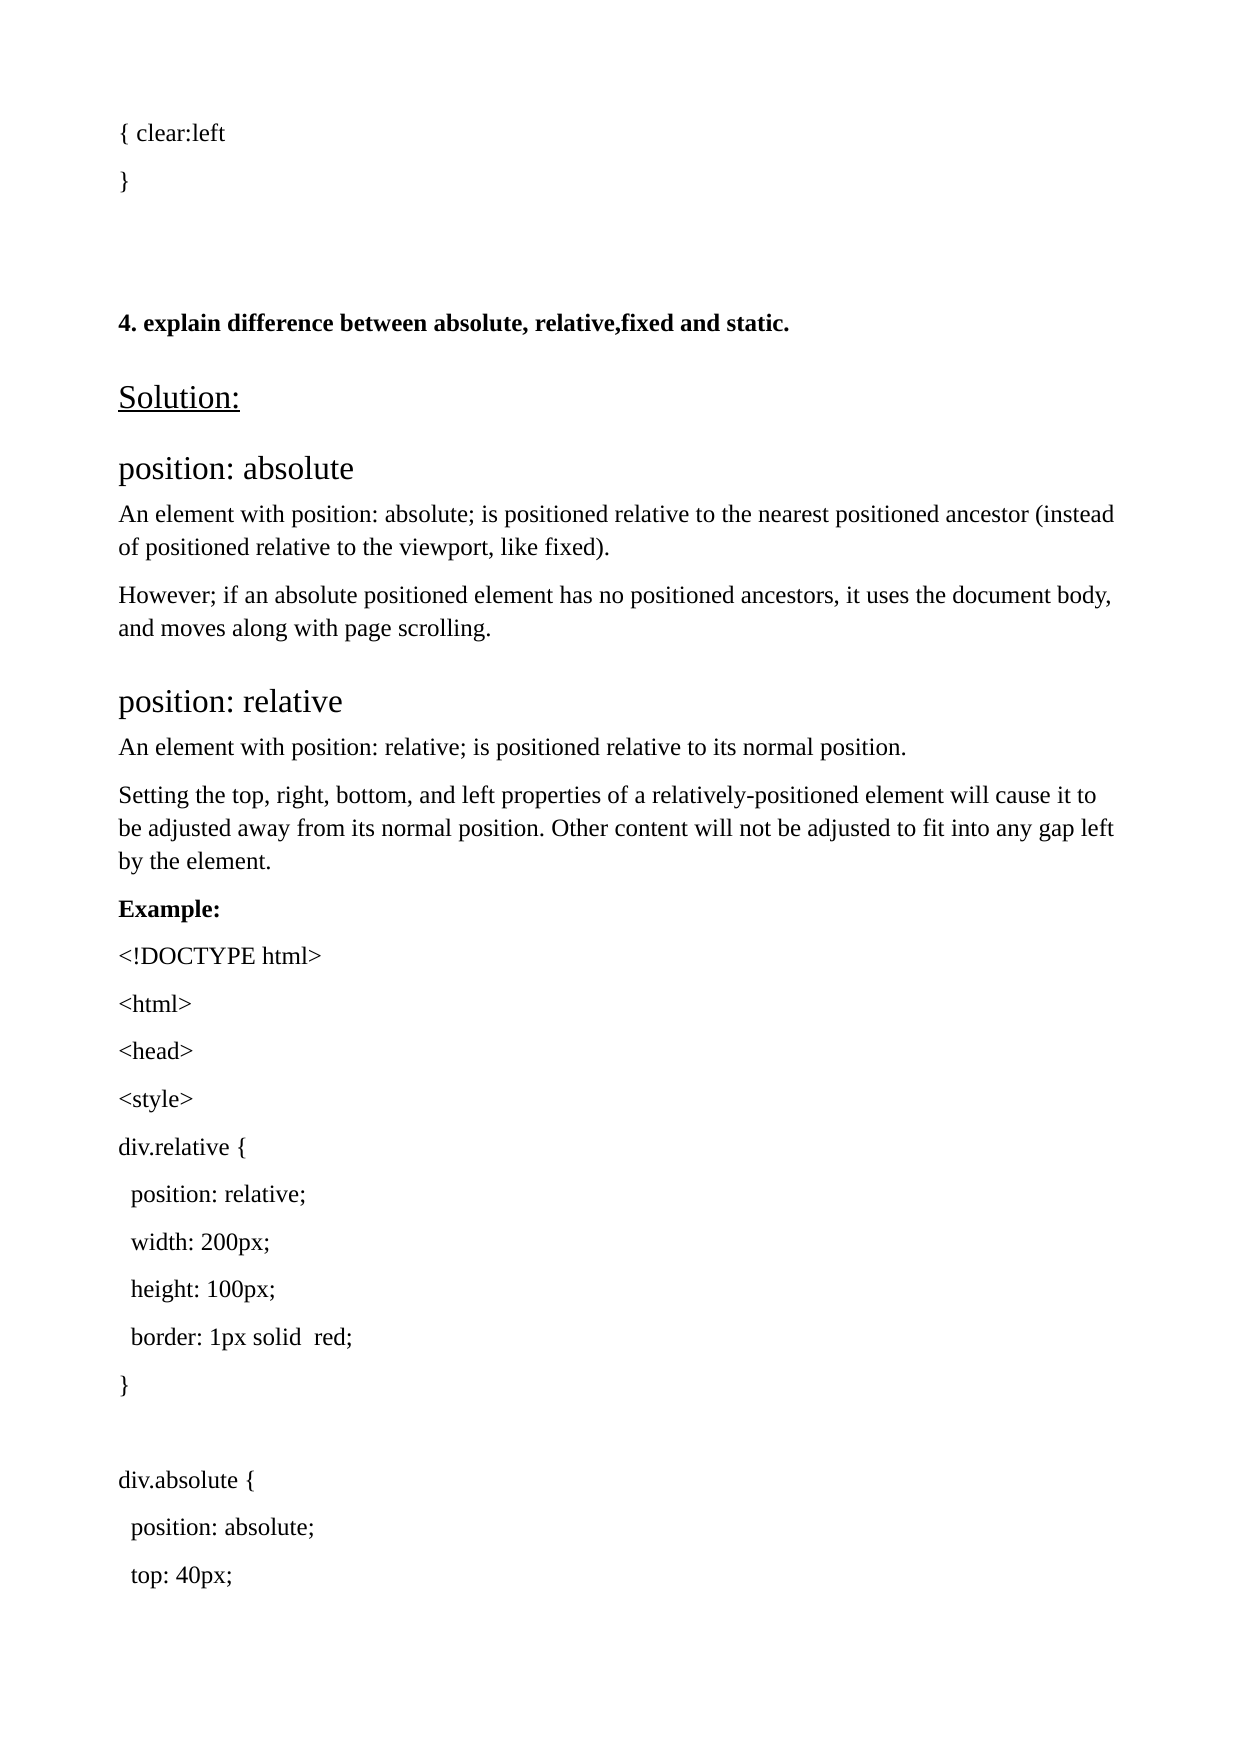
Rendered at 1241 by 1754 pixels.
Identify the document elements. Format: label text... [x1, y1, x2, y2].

text border: 1px solid red; [118, 1322, 1122, 1351]
text } [118, 1370, 1122, 1398]
text An element with position: relative; is positioned relative to its normal position. [118, 732, 1122, 761]
text } [118, 166, 1122, 194]
text div.absolute { [118, 1465, 1122, 1494]
text 4. explain difference between absolute, relative,fixed and static. [118, 308, 1122, 337]
text position: relative; [118, 1179, 1122, 1208]
subtitle position: relative [118, 682, 1122, 720]
text Setting the top, right, bottom, and left properties of a relatively-positioned element will cause it to be adjusted away from its normal position. Other content will not be adjusted to fit into any gap left by the element. [118, 780, 1122, 875]
text width: 200px; [118, 1227, 1122, 1256]
subtitle Solution: [118, 377, 1122, 415]
text An element with position: absolute; is positioned relative to the nearest positioned ancestor (instead of positioned relative to the viewport, like fixed). [118, 499, 1122, 561]
text <head> [118, 1036, 1122, 1065]
text <!DOCTYPE html> [118, 941, 1122, 970]
text Example: [118, 894, 1122, 922]
subtitle position: absolute [118, 449, 1122, 487]
text <html> [118, 989, 1122, 1018]
text However; if an absolute positioned element has no positioned ancestors, it uses the document body, and moves along with page scrolling. [118, 580, 1122, 642]
text top: 40px; [118, 1560, 1122, 1589]
text { clear:left [118, 118, 1122, 147]
text height: 100px; [118, 1274, 1122, 1303]
text position: absolute; [118, 1512, 1122, 1541]
text <style> [118, 1084, 1122, 1113]
text div.relative { [118, 1132, 1122, 1160]
